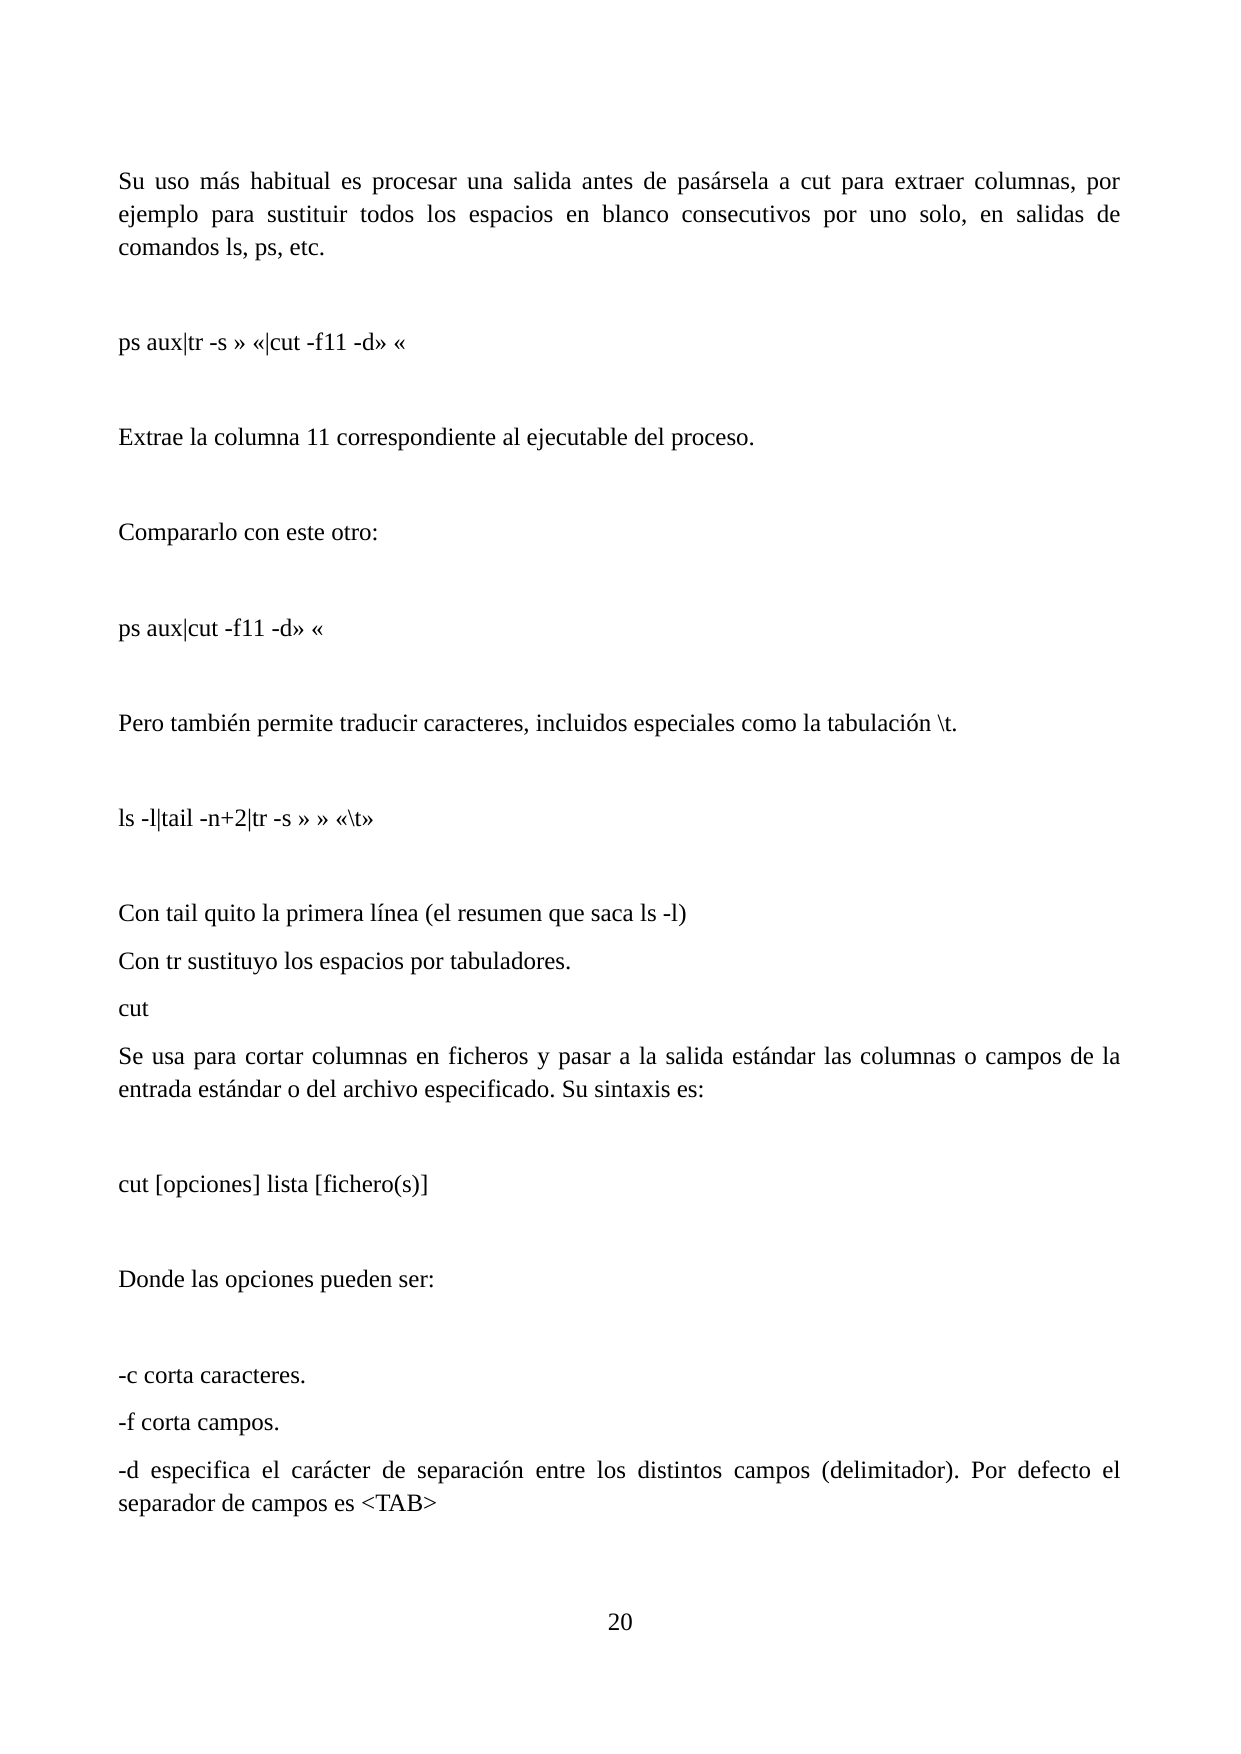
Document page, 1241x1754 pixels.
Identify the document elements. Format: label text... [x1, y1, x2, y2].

text Compararlo con este otro: [118, 517, 1122, 546]
text Con tr sustituyo los espacios por tabuladores. [118, 946, 1122, 974]
text ps aux|tr -s » «|cut -f11 -d» « [118, 327, 1122, 356]
text cut [opciones] lista [fichero(s)] [118, 1169, 1122, 1198]
text cut [118, 993, 1122, 1022]
text ls -l|tail -n+2|tr -s » » «\t» [118, 803, 1122, 832]
text Con tail quito la primera línea (el resumen que saca ls -l) [118, 898, 1122, 927]
text -c corta caracteres. [118, 1360, 1122, 1388]
text -f corta campos. [118, 1407, 1122, 1436]
text Se usa para cortar columnas en ficheros y pasar a la salida estándar las columnas o campos de la entrada estándar o del archivo especificado. Su sintaxis es: [118, 1041, 1122, 1103]
text Donde las opciones pueden ser: [118, 1264, 1122, 1293]
text Su uso más habitual es procesar una salida antes de pasársela a cut para extraer columnas, por ejemplo para sustituir todos los espacios en blanco consecutivos por uno solo, en salidas de comandos ls, ps, etc. [118, 166, 1122, 261]
text -d especifica el carácter de separación entre los distintos campos (delimitador). Por defecto el separador de campos es <TAB> [118, 1455, 1122, 1517]
text ps aux|cut -f11 -d» « [118, 613, 1122, 641]
text Extrae la columna 11 correspondiente al ejecutable del proceso. [118, 422, 1122, 451]
text Pero también permite traducir caracteres, incluidos especiales como la tabulación \t. [118, 708, 1122, 737]
